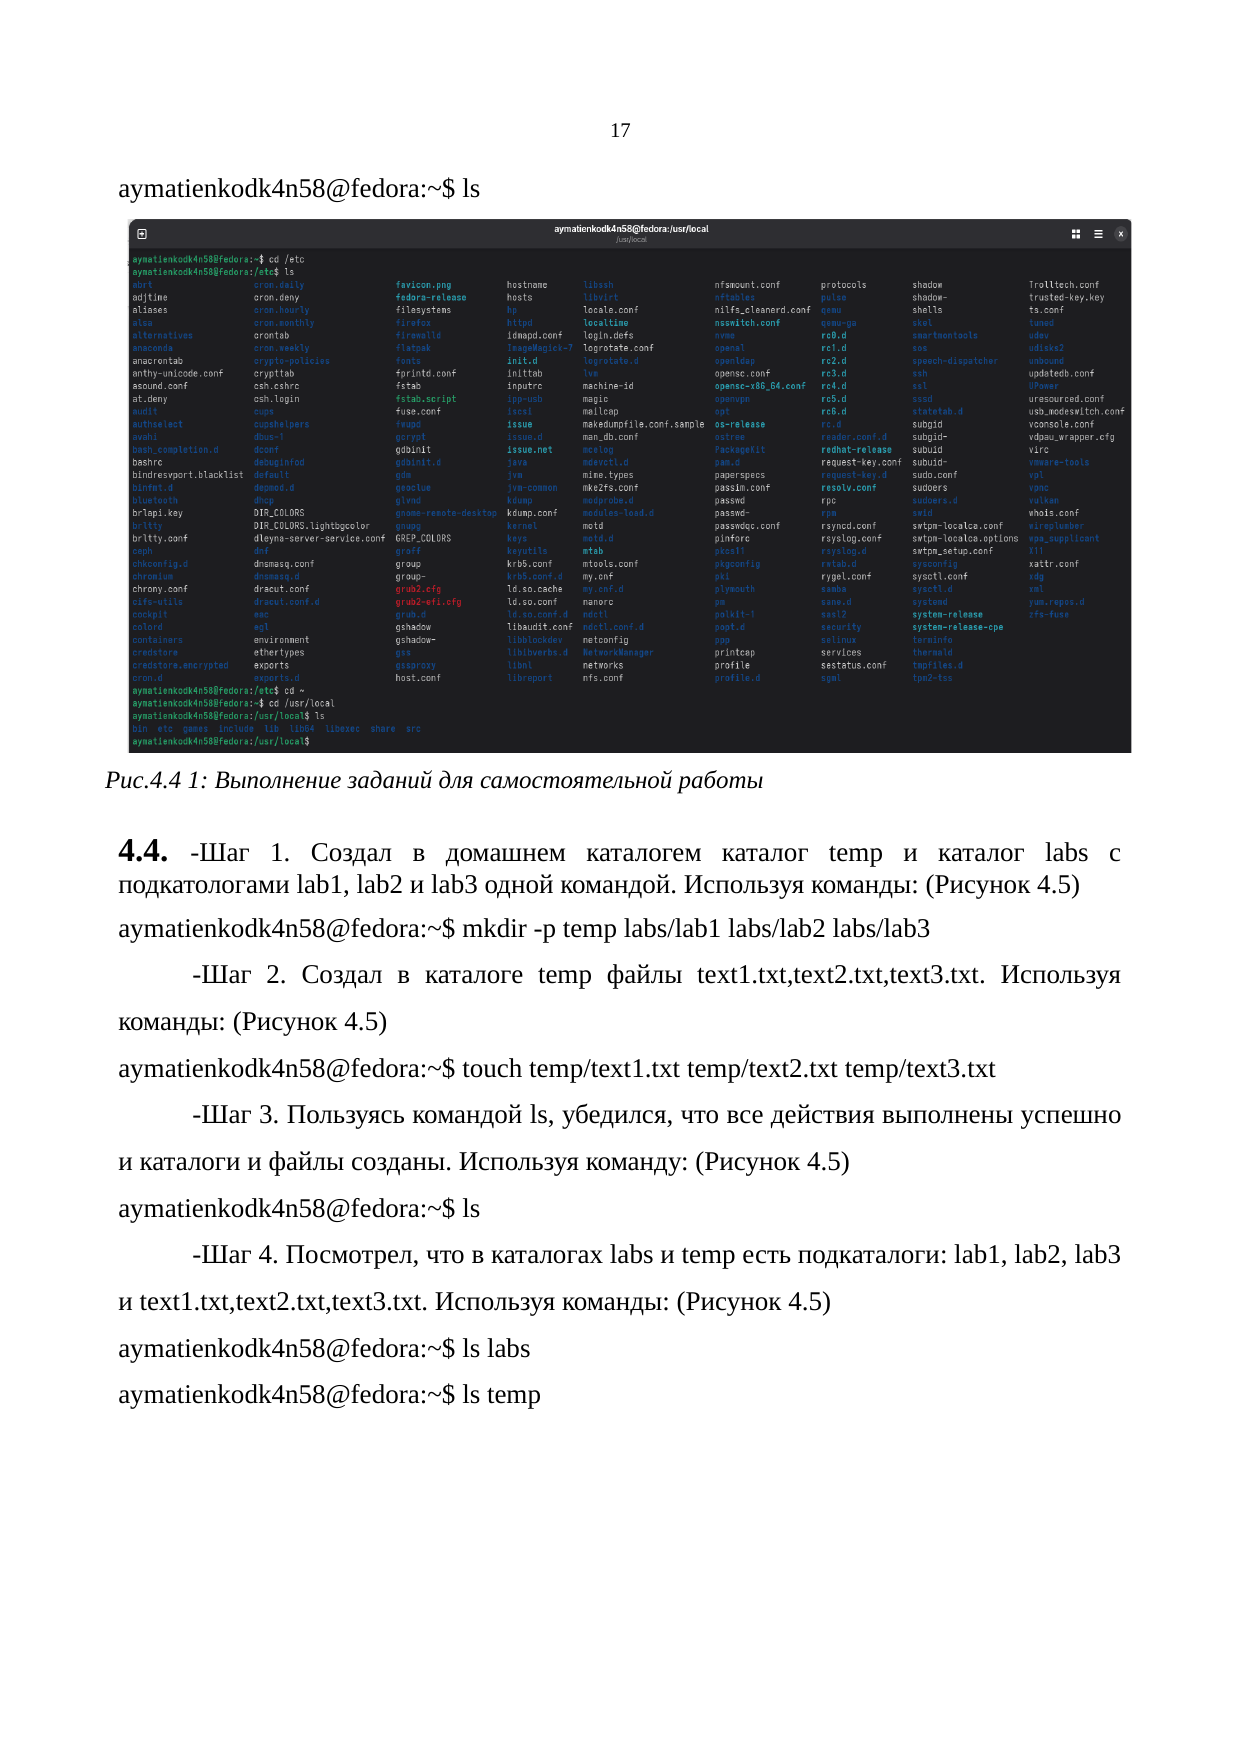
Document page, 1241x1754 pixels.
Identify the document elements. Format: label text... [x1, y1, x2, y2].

text aymatienkodk4n58@fedora:~$ ls [118, 172, 1122, 203]
text aymatienkodk4n58@fedora:~$ ls [118, 1192, 1122, 1223]
text aymatienkodk4n58@fedora:~$ ls labs [118, 1332, 1122, 1363]
text aymatienkodk4n58@fedora:~$ mkdir -p temp labs/lab1 labs/lab2 labs/lab3 [118, 912, 1122, 943]
text [105, 207, 1154, 220]
text -Шаг 3. Пользуясь командой ls, убедился, что все действия выполнены успешно и каталоги и файлы созданы. Используя команду: (Рисунок 4.5) [118, 1098, 1122, 1176]
text Рис.4.4 1: Выполнение заданий для самостоятельной работы [105, 220, 1154, 793]
picture [127, 219, 1132, 753]
text aymatienkodk4n58@fedora:~$ touch temp/text1.txt temp/text2.txt temp/text3.txt [118, 1052, 1122, 1083]
text -Шаг 2. Создал в каталоге temp файлы text1.txt,text2.txt,text3.txt. Используя команды: (Рисунок 4.5) [118, 958, 1122, 1036]
subtitle 4.4. -Шаг 1. Создал в домашнем каталогем каталог temp и каталог labs с подкатологами lab1, lab2 и lab3 одной командой. Используя команды: (Рисунок 4.5) [118, 793, 1122, 899]
text aymatienkodk4n58@fedora:~$ ls temp [118, 1378, 1122, 1410]
text -Шаг 4. Посмотрел, что в каталогах labs и temp есть подкаталоги: lab1, lab2, lab3 и text1.txt,text2.txt,text3.txt. Используя команды: (Рисунок 4.5) [118, 1238, 1122, 1316]
